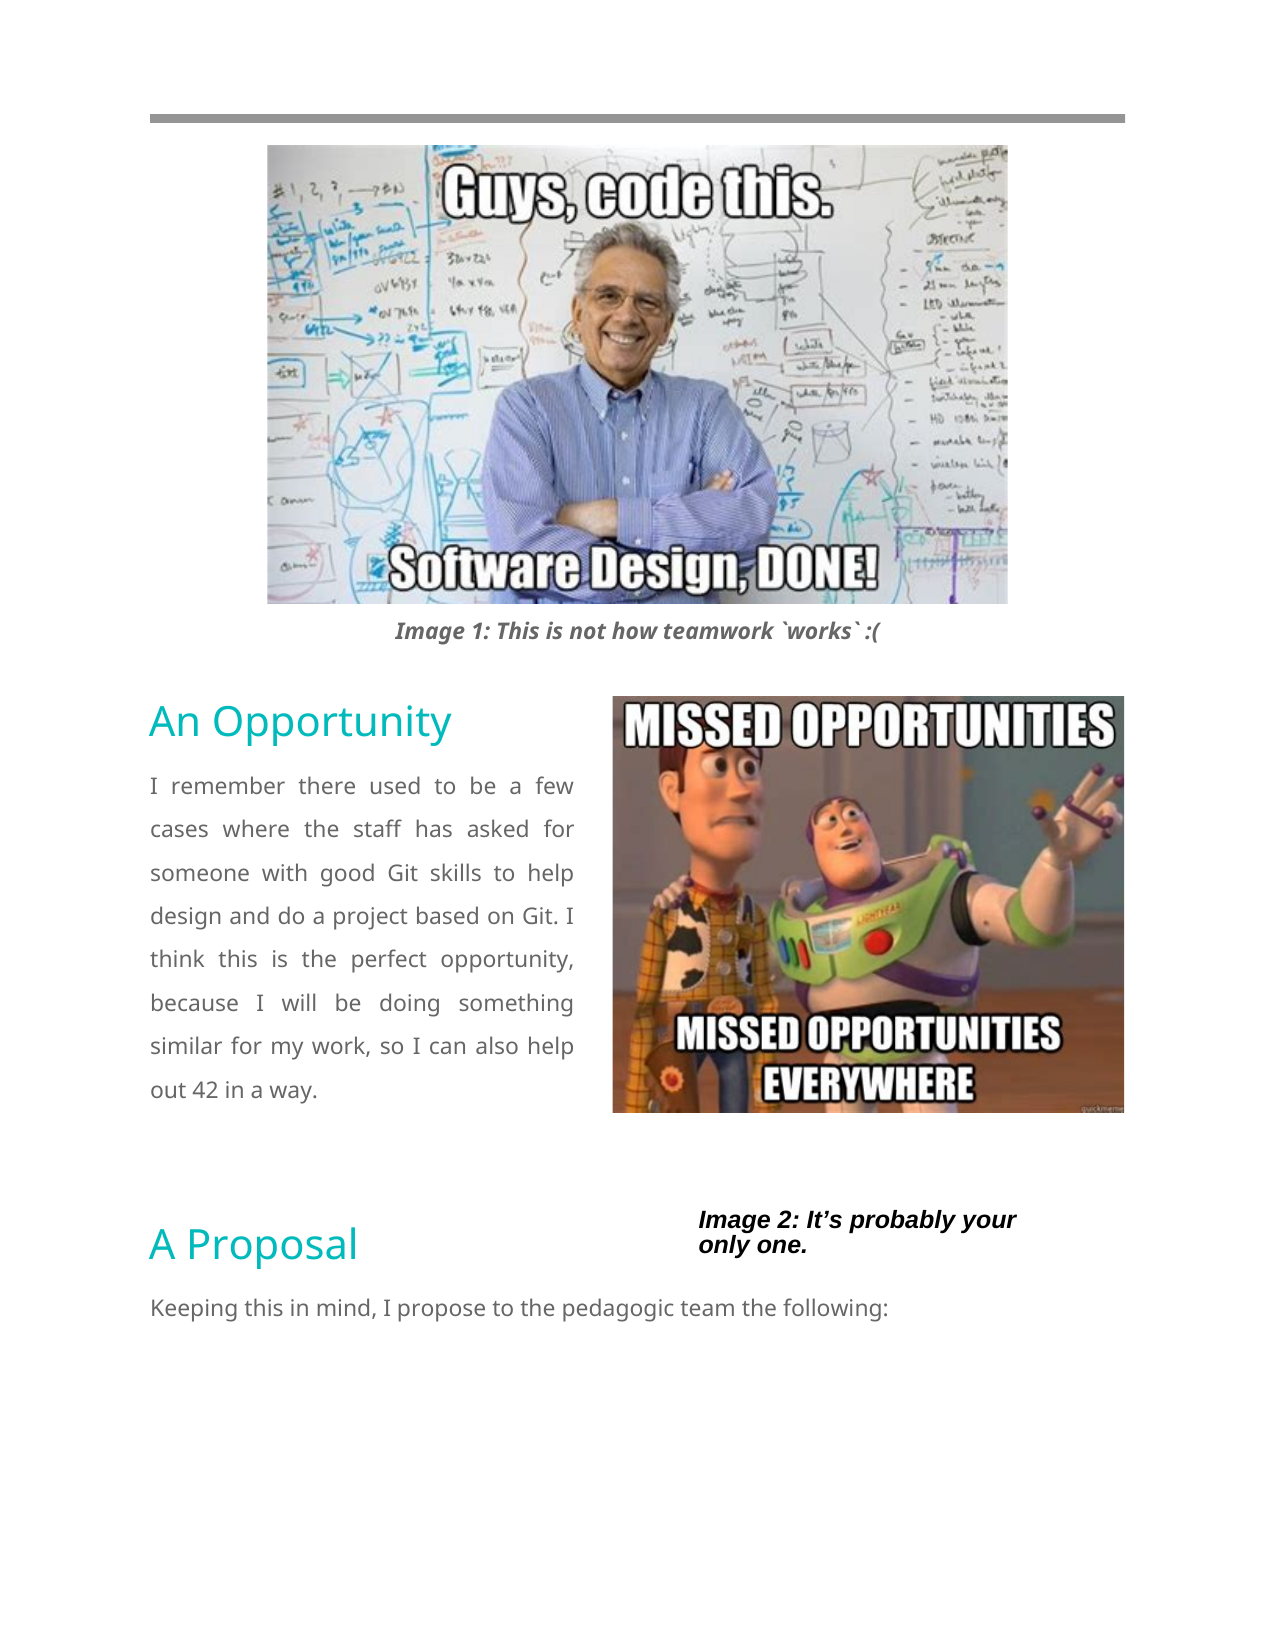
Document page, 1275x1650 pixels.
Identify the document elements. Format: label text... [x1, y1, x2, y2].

picture [612, 696, 1125, 1113]
picture [267, 145, 1008, 604]
text Keeping this in mind, I propose to the pedagogic team the following: [150, 1292, 1125, 1324]
subtitle A Proposal [148, 1215, 1125, 1272]
picture [150, 114, 1125, 123]
text Image 1: This is not how teamwork `works` :( [150, 146, 1125, 647]
text I remember there used to be a few cases where the staff has asked for someone with good Git skills to help design and do a project based on Git. I think this is the perfect opportunity, because I will be doing something similar for my work, so I can also help out 42 in a way. [150, 770, 612, 1105]
subtitle An Opportunity [148, 692, 1125, 749]
